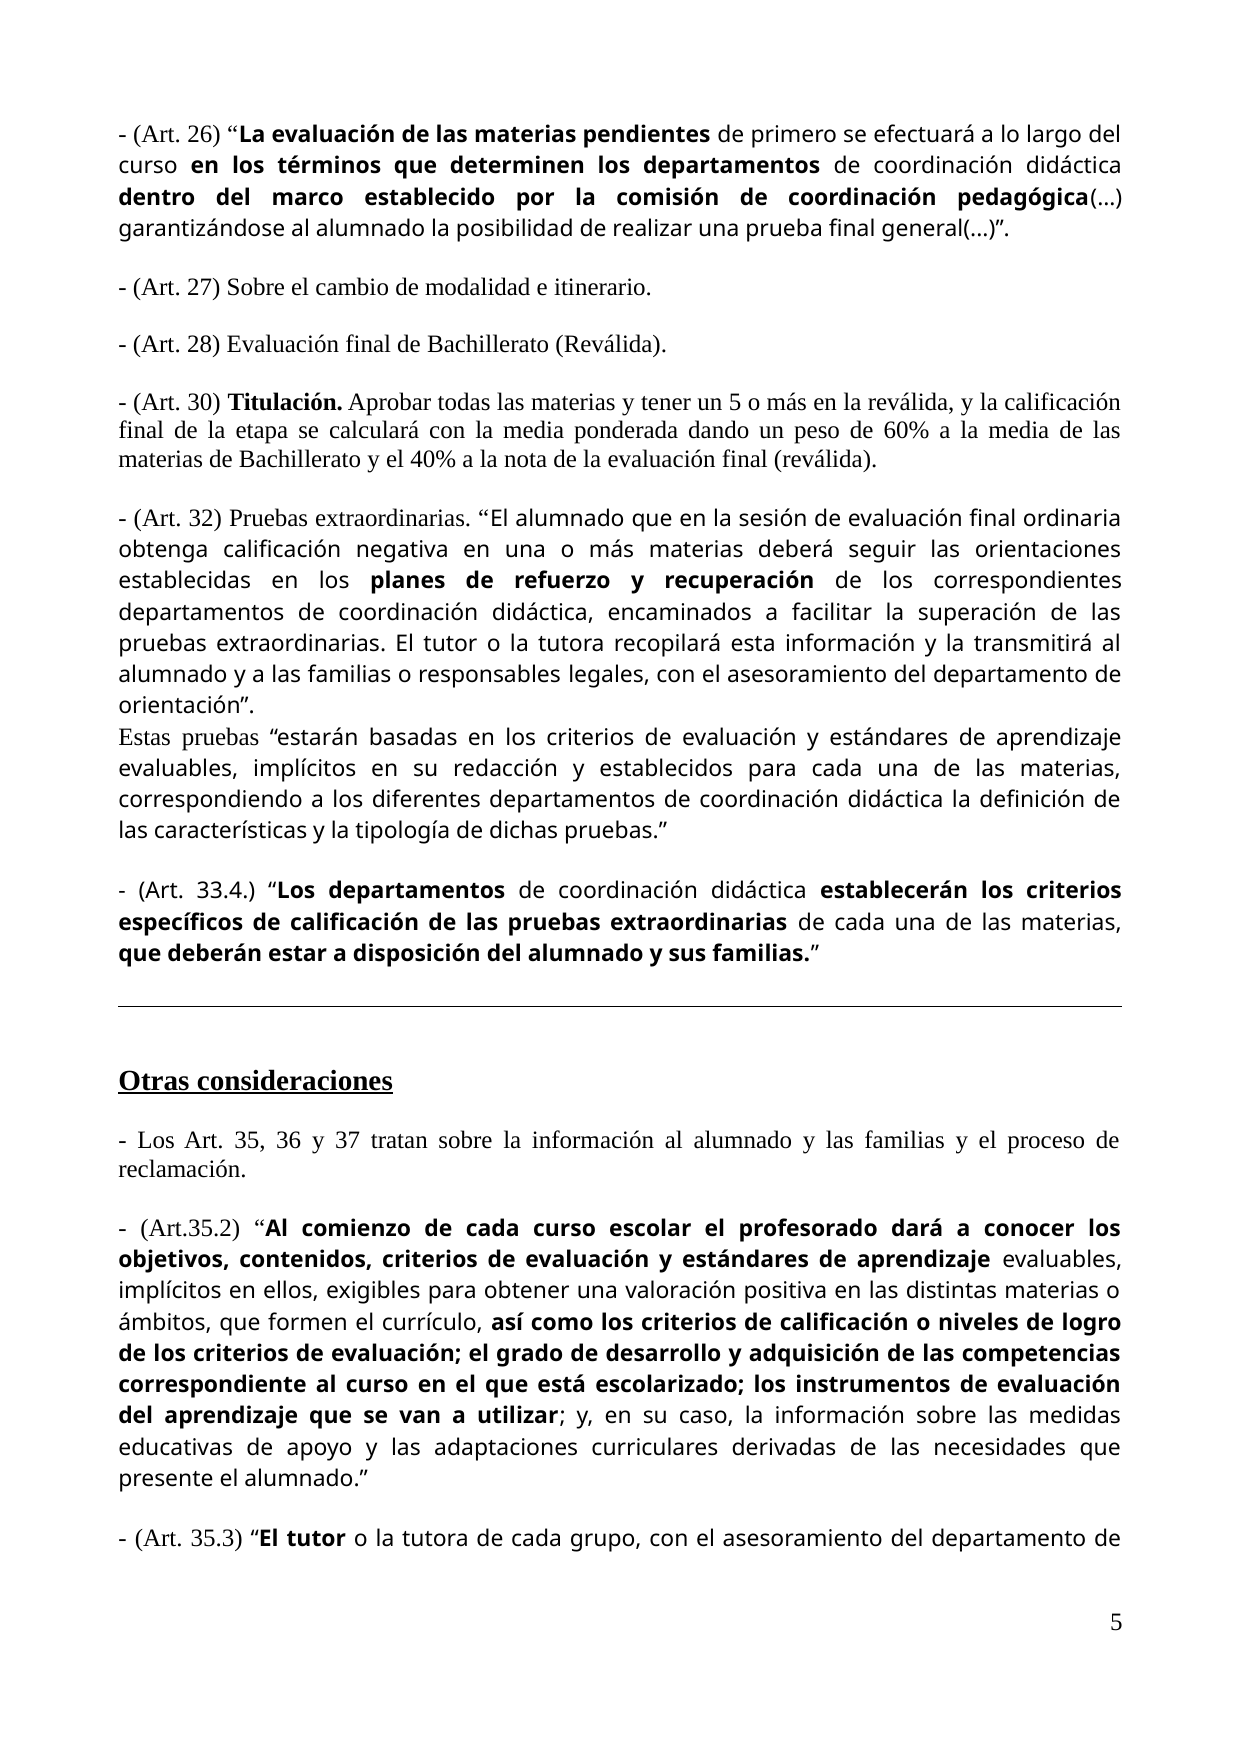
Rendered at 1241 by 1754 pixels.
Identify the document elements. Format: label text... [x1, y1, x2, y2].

text - (Art. 30) Titulación. Aprobar todas las materias y tener un 5 o más en la reválida, y la calificación final de la etapa se calculará con la media ponderada dando un peso de 60% a la media de las materias de Bachillerato y el 40% a la nota de la evaluación final (reválida). [118, 387, 1122, 473]
text - (Art. 27) Sobre el cambio de modalidad e itinerario. [118, 272, 1122, 301]
text - Los Art. 35, 36 y 37 tratan sobre la información al alumnado y las familias y el proceso de reclamación. [118, 1126, 1122, 1183]
text Otras consideraciones [118, 1063, 1122, 1097]
text - (Art. 26) “La evaluación de las materias pendientes de primero se efectuará a lo largo del curso en los términos que determinen los departamentos de coordinación didáctica dentro del marco establecido por la comisión de coordinación pedagógica(…) garantizándose al alumnado la posibilidad de realizar una prueba final general(...)”. [118, 118, 1122, 243]
text - (Art. 35.3) “El tutor o la tutora de cada grupo, con el asesoramiento del departamento de [118, 1522, 1122, 1553]
text - (Art. 28) Evaluación final de Bachillerato (Reválida). [118, 329, 1122, 358]
text - (Art. 33.4.) “Los departamentos de coordinación didáctica establecerán los criterios específicos de calificación de las pruebas extraordinarias de cada una de las materias, que deberán estar a disposición del alumnado y sus familias.” [118, 874, 1122, 968]
text - (Art. 32) Pruebas extraordinarias. “El alumnado que en la sesión de evaluación final ordinaria obtenga calificación negativa en una o más materias deberá seguir las orientaciones establecidas en los planes de refuerzo y recuperación de los correspondientes departamentos de coordinación didáctica, encaminados a facilitar la superación de las pruebas extraordinarias. El tutor o la tutora recopilará esta información y la transmitirá al alumnado y a las familias o responsables legales, con el asesoramiento del departamento de orientación”. [118, 502, 1122, 721]
text Estas pruebas “estarán basadas en los criterios de evaluación y estándares de aprendizaje evaluables, implícitos en su redacción y establecidos para cada una de las materias, correspondiendo a los diferentes departamentos de coordinación didáctica la definición de las características y la tipología de dichas pruebas.” [118, 721, 1122, 846]
text - (Art.35.2) “Al comienzo de cada curso escolar el profesorado dará a conocer los objetivos, contenidos, criterios de evaluación y estándares de aprendizaje evaluables, implícitos en ellos, exigibles para obtener una valoración positiva en las distintas materias o ámbitos, que formen el currículo, así como los criterios de calificación o niveles de logro de los criterios de evaluación; el grado de desarrollo y adquisición de las competencias correspondiente al curso en el que está escolarizado; los instrumentos de evaluación del aprendizaje que se van a utilizar; y, en su caso, la información sobre las medidas educativas de apoyo y las adaptaciones curriculares derivadas de las necesidades que presente el alumnado.” [118, 1212, 1122, 1493]
